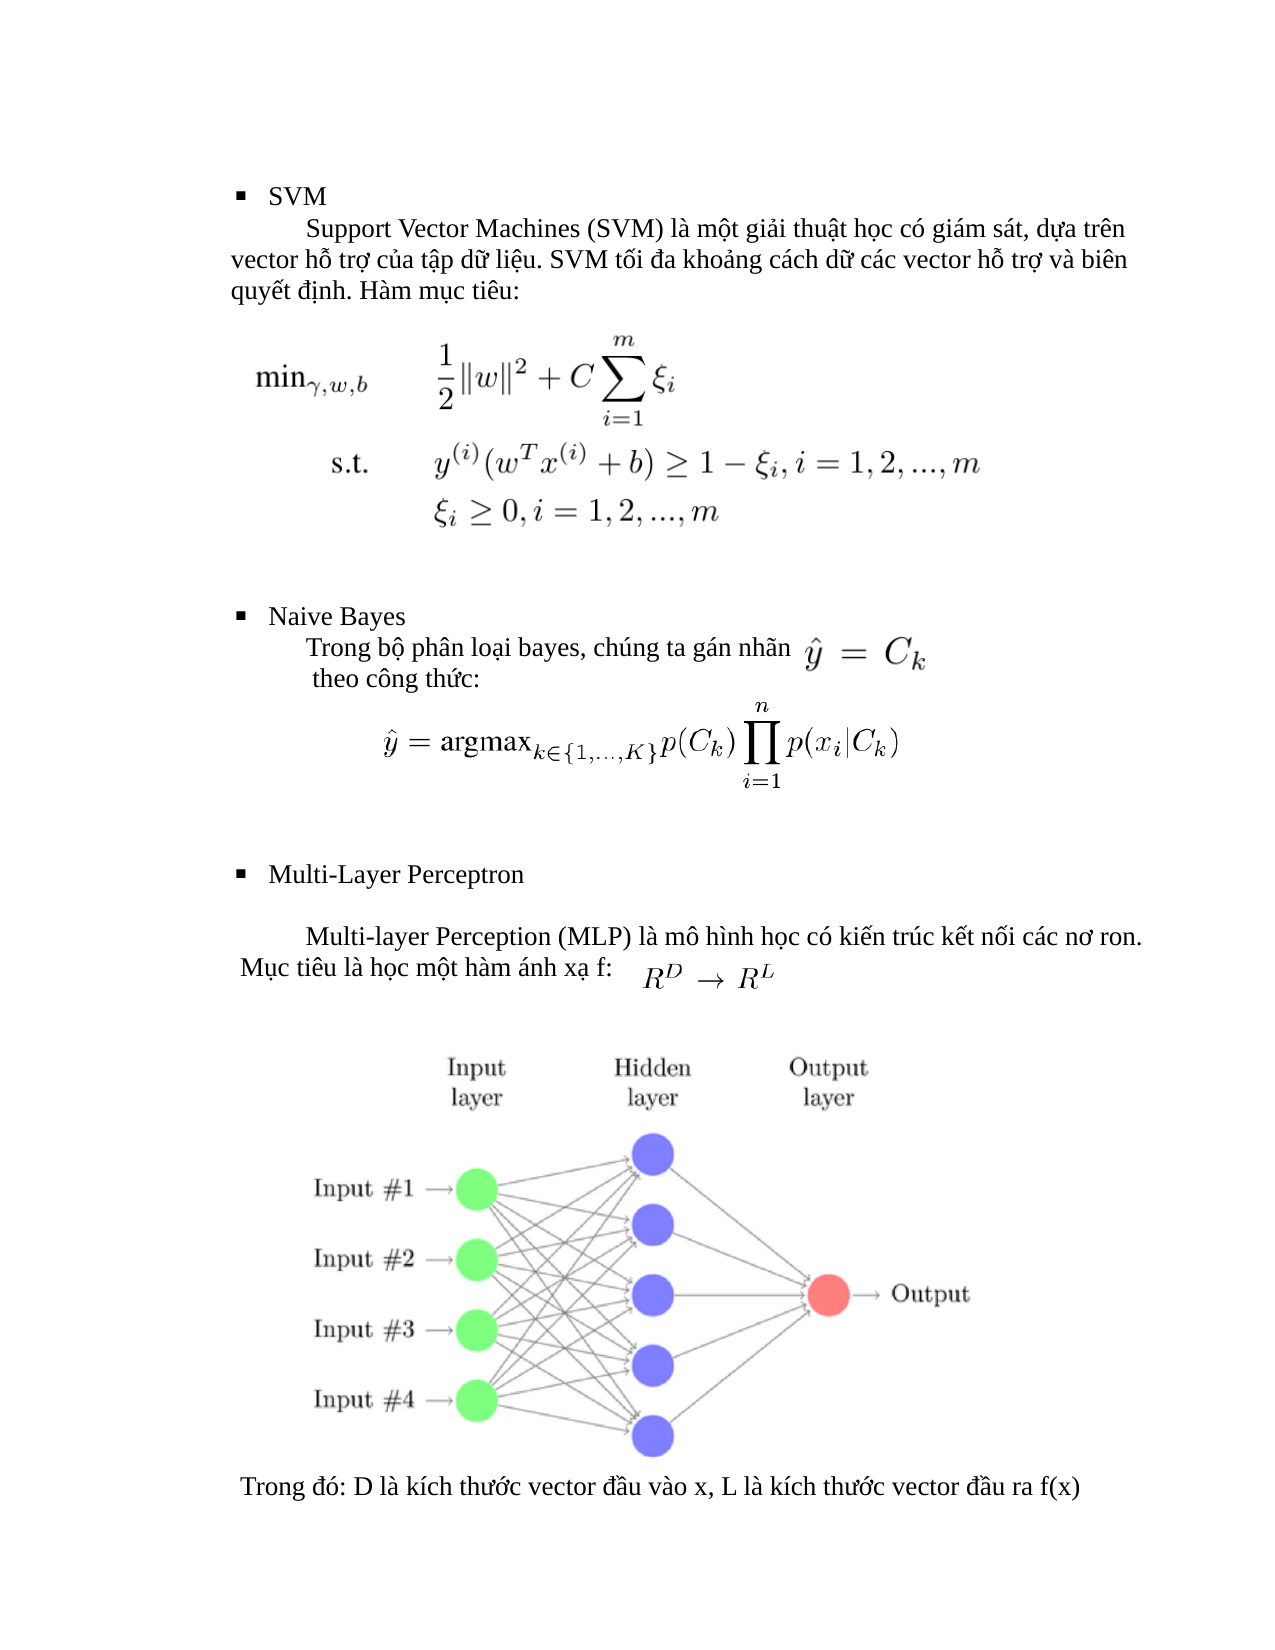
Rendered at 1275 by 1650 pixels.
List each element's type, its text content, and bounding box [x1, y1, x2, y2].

picture [803, 633, 937, 679]
list Naive Bayes [231, 600, 1157, 631]
list SVM [231, 180, 1157, 212]
text Trong bộ phân loại bayes, chúng ta gán nhãn [231, 631, 1157, 662]
picture [641, 955, 776, 1001]
list Multi-Layer Perceptron [231, 858, 1157, 889]
picture [243, 310, 996, 538]
picture [290, 1034, 1003, 1471]
text theo công thức: [231, 662, 1157, 694]
text Trong đó: D là kích thước vector đầu vào x, L là kích thước vector đầu ra f(x) [240, 1014, 1157, 1501]
text Support Vector Machines (SVM) là một giải thuật học có giám sát, dựa trên vector hỗ trợ của tập dữ liệu. SVM tối đa khoảng cách dữ các vector hỗ trợ và biên quyết định. Hàm mục tiêu: [231, 212, 1157, 305]
text Multi-layer Perception (MLP) là mô hình học có kiến trúc kết nối các nơ ron. Mục tiêu là học một hàm ánh xạ f: [240, 920, 1157, 983]
picture [360, 693, 915, 796]
